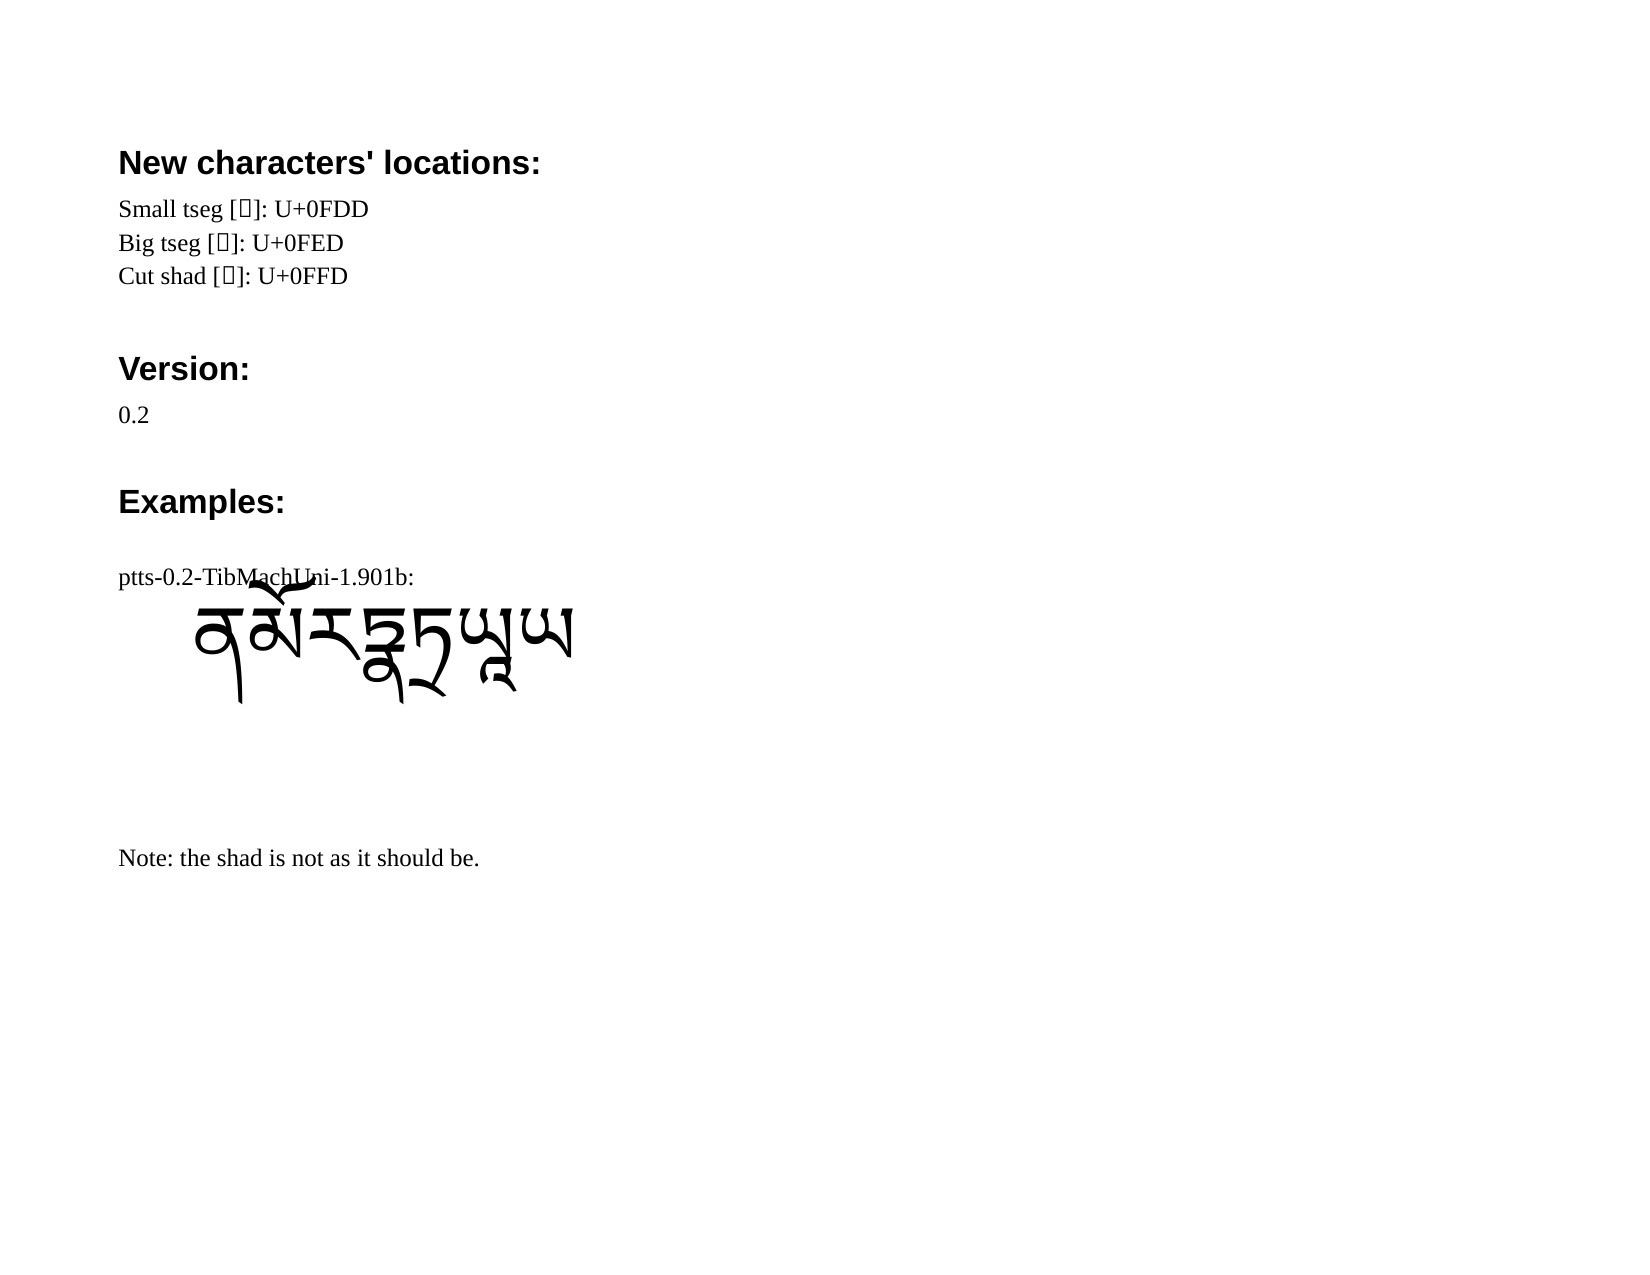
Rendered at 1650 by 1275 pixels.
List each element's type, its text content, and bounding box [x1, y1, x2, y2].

subtitle New characters' locations: [118, 143, 825, 182]
text ptts-0.2-TibMachUni-1.901b: ན࿝མོ࿭རཏྣ࿭ཏྲ࿝ཡཱ࿝ཡ࿽ [118, 562, 825, 699]
text Small tseg [࿝]: U+0FDD [118, 194, 825, 228]
text Note: the shad is not as it should be. [118, 843, 825, 872]
text 0.2 [118, 400, 825, 428]
subtitle Version: [118, 349, 825, 387]
text Cut shad [࿽]: U+0FFD [118, 261, 825, 295]
text Big tseg [࿭]: U+0FED [118, 228, 825, 261]
subtitle Examples: [118, 482, 825, 521]
